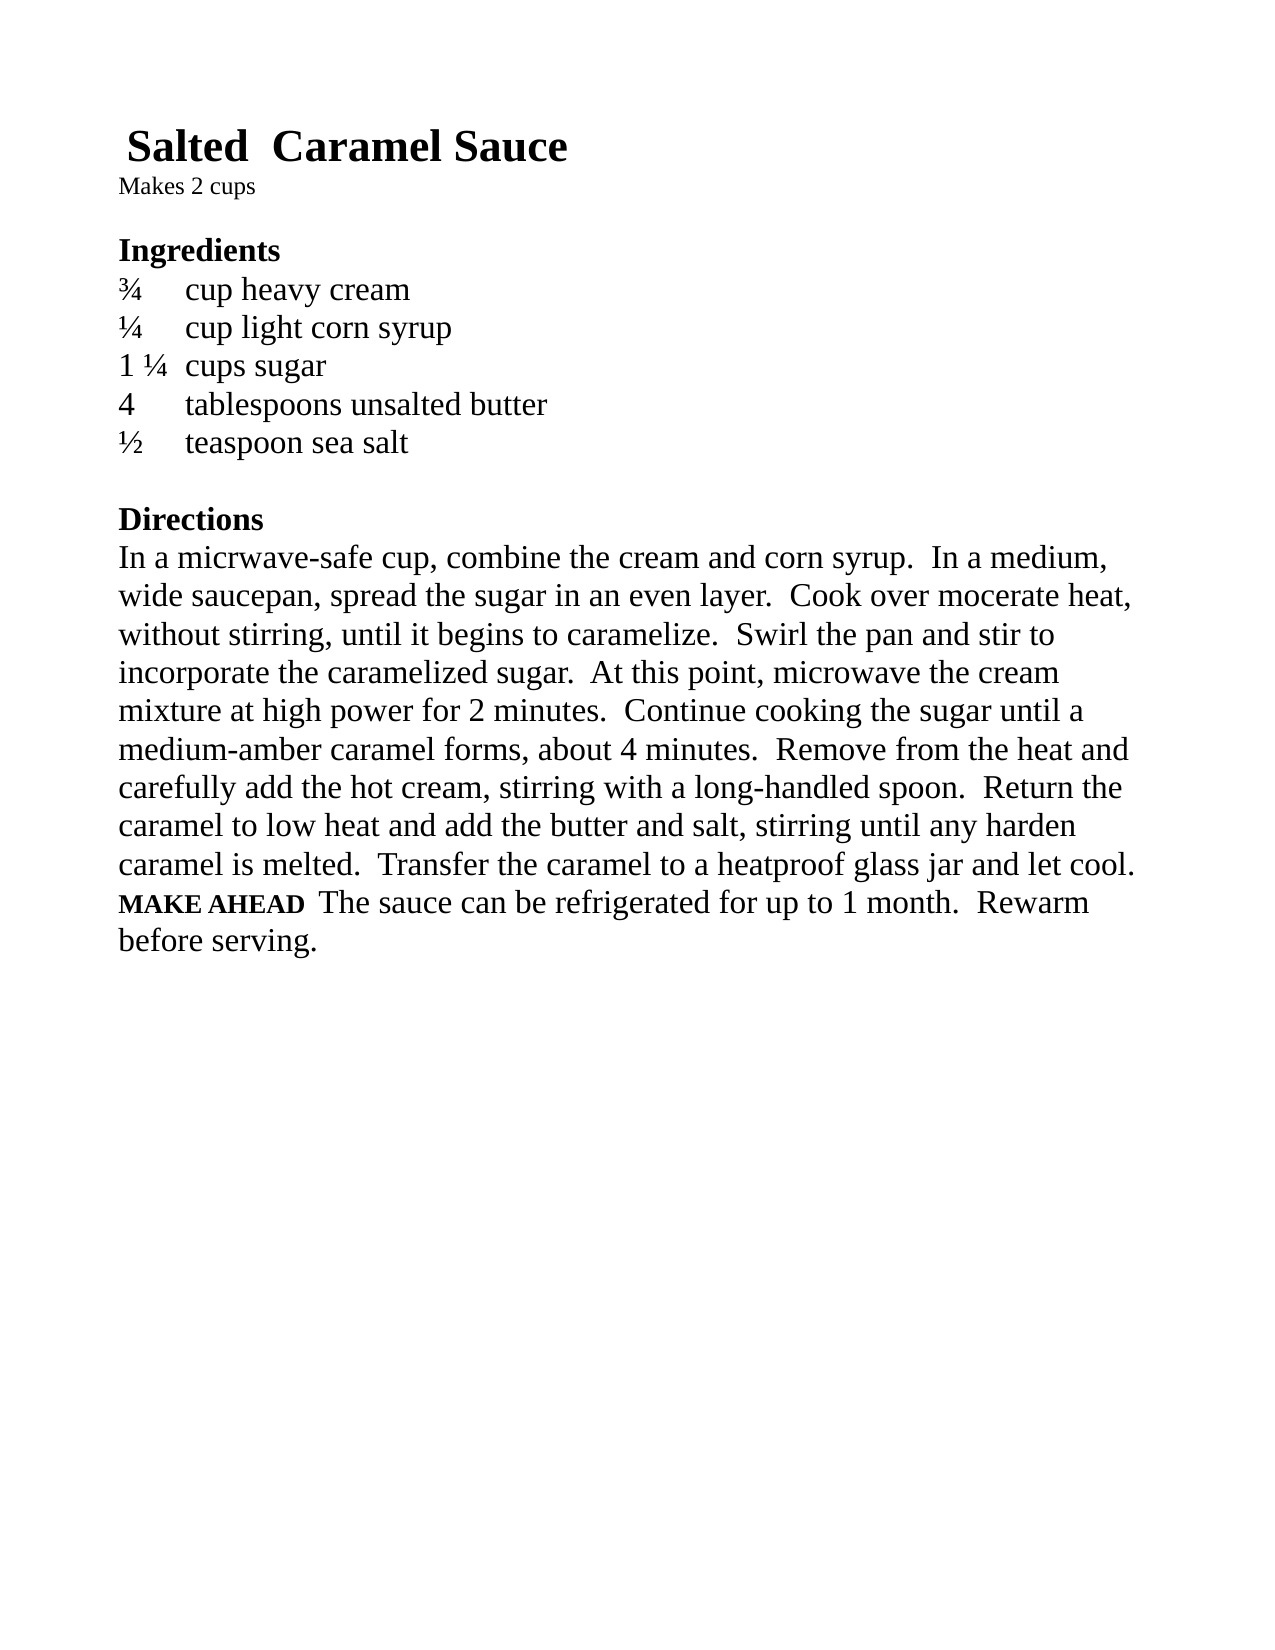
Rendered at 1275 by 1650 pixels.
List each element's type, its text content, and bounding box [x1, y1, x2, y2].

text Directions [118, 499, 1157, 537]
text ¼ cup light corn syrup [118, 307, 1157, 346]
text 1 ¼ cups sugar [118, 346, 1157, 384]
text Makes 2 cups [118, 171, 1157, 199]
text ½ teaspoon sea salt [118, 422, 1157, 461]
text Ingredients [118, 231, 1157, 269]
text Salted Caramel Sauce [118, 118, 1157, 171]
text 4 tablespoons unsalted butter [118, 384, 1157, 422]
text ¾ cup heavy cream [118, 269, 1157, 307]
text In a micrwave-safe cup, combine the cream and corn syrup. In a medium, wide saucepan, spread the sugar in an even layer. Cook over mocerate heat, without stirring, until it begins to caramelize. Swirl the pan and stir to incorporate the caramelized sugar. At this point, microwave the cream mixture at high power for 2 minutes. Continue cooking the sugar until a medium-amber caramel forms, about 4 minutes. Remove from the heat and carefully add the hot cream, stirring with a long-handled spoon. Return the caramel to low heat and add the butter and salt, stirring until any harden caramel is melted. Transfer the caramel to a heatproof glass jar and let cool. MAKE AHEAD The sauce can be refrigerated for up to 1 month. Rewarm before serving. [118, 537, 1157, 959]
